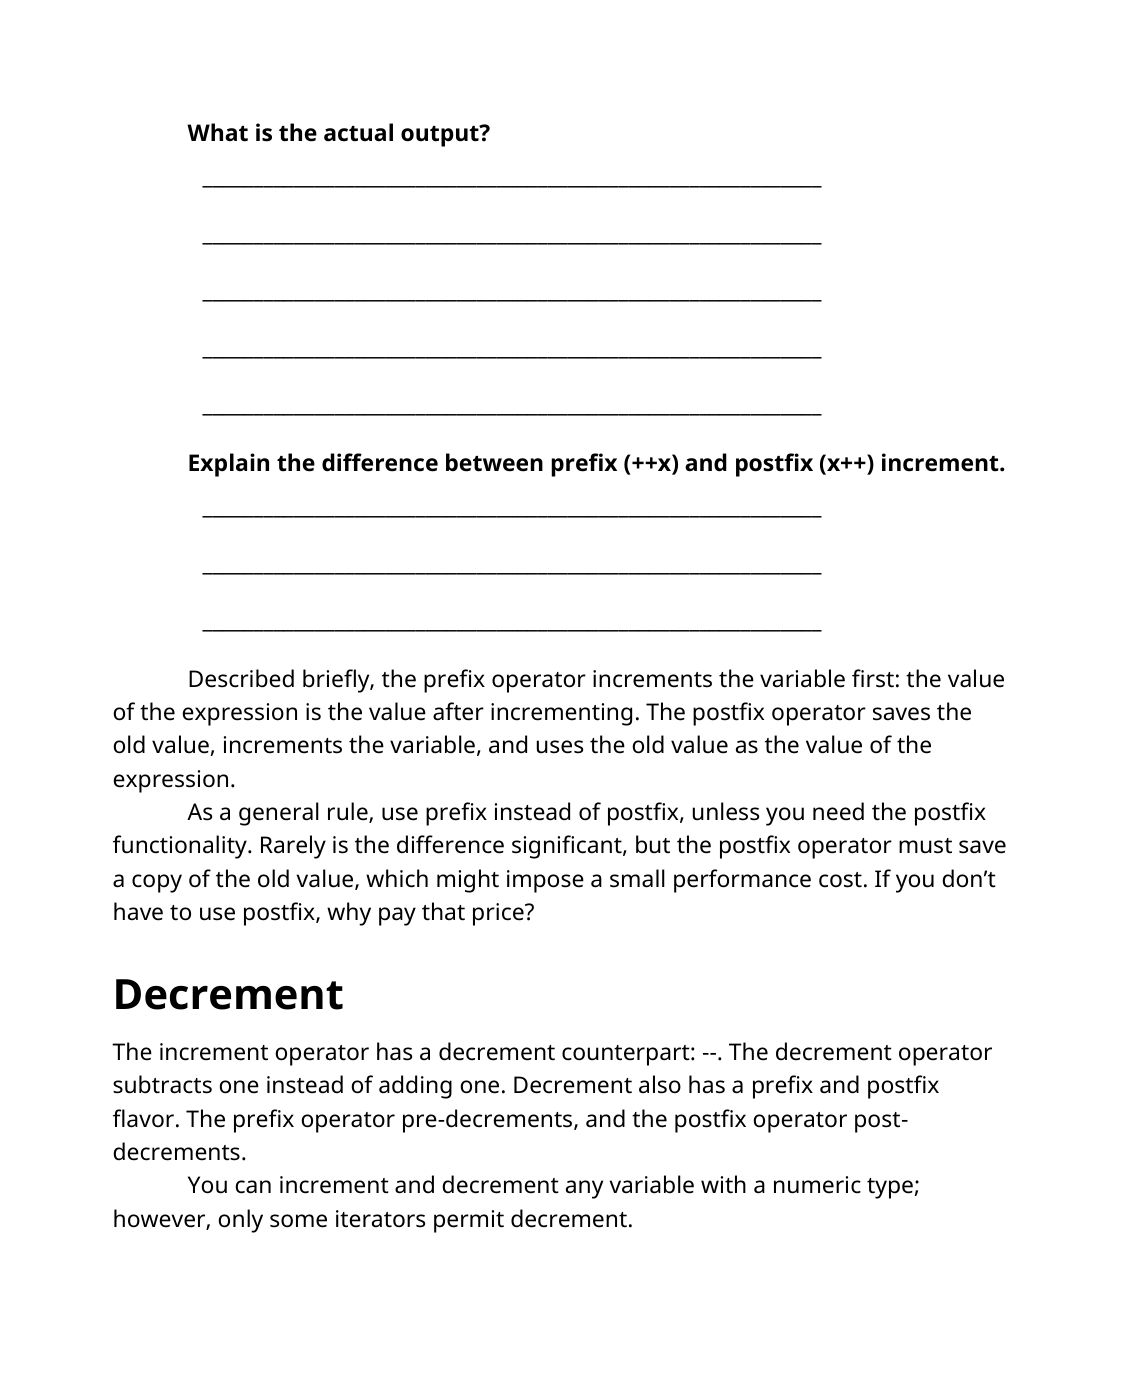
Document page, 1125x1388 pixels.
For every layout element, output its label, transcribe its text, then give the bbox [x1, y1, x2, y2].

text Described briefly, the prefix operator increments the variable first: the value of the expression is the value after incrementing. The postfix operator saves the old value, increments the variable, and uses the old value as the value of the expression. [112, 661, 1012, 794]
list _____________________________________________________________ [202, 547, 1012, 578]
text You can increment and decrement any variable with a numeric type; however, only some iterators permit decrement. [112, 1167, 1012, 1234]
text What is the actual output? [112, 115, 1012, 148]
text As a general rule, use prefix instead of postfix, unless you need the postfix functionality. Rarely is the difference significant, but the postfix operator must save a copy of the old value, which might impose a small performance cost. If you don’t have to use postfix, why pay that price? [112, 794, 1012, 927]
list _____________________________________________________________ [202, 161, 1012, 192]
list _____________________________________________________________ [202, 331, 1012, 362]
text Explain the difference between prefix (++x) and postfix (x++) increment. [112, 444, 1012, 478]
list _____________________________________________________________ [202, 217, 1012, 248]
list _____________________________________________________________ [202, 388, 1012, 419]
list _____________________________________________________________ [202, 604, 1012, 635]
list _____________________________________________________________ [202, 490, 1012, 521]
subtitle Decrement [112, 965, 1012, 1021]
list _____________________________________________________________ [202, 274, 1012, 305]
text The increment operator has a decrement counterpart: --. The decrement operator subtracts one instead of adding one. Decrement also has a prefix and postfix flavor. The prefix operator pre-decrements, and the postfix operator post-decrements. [112, 1034, 1012, 1167]
